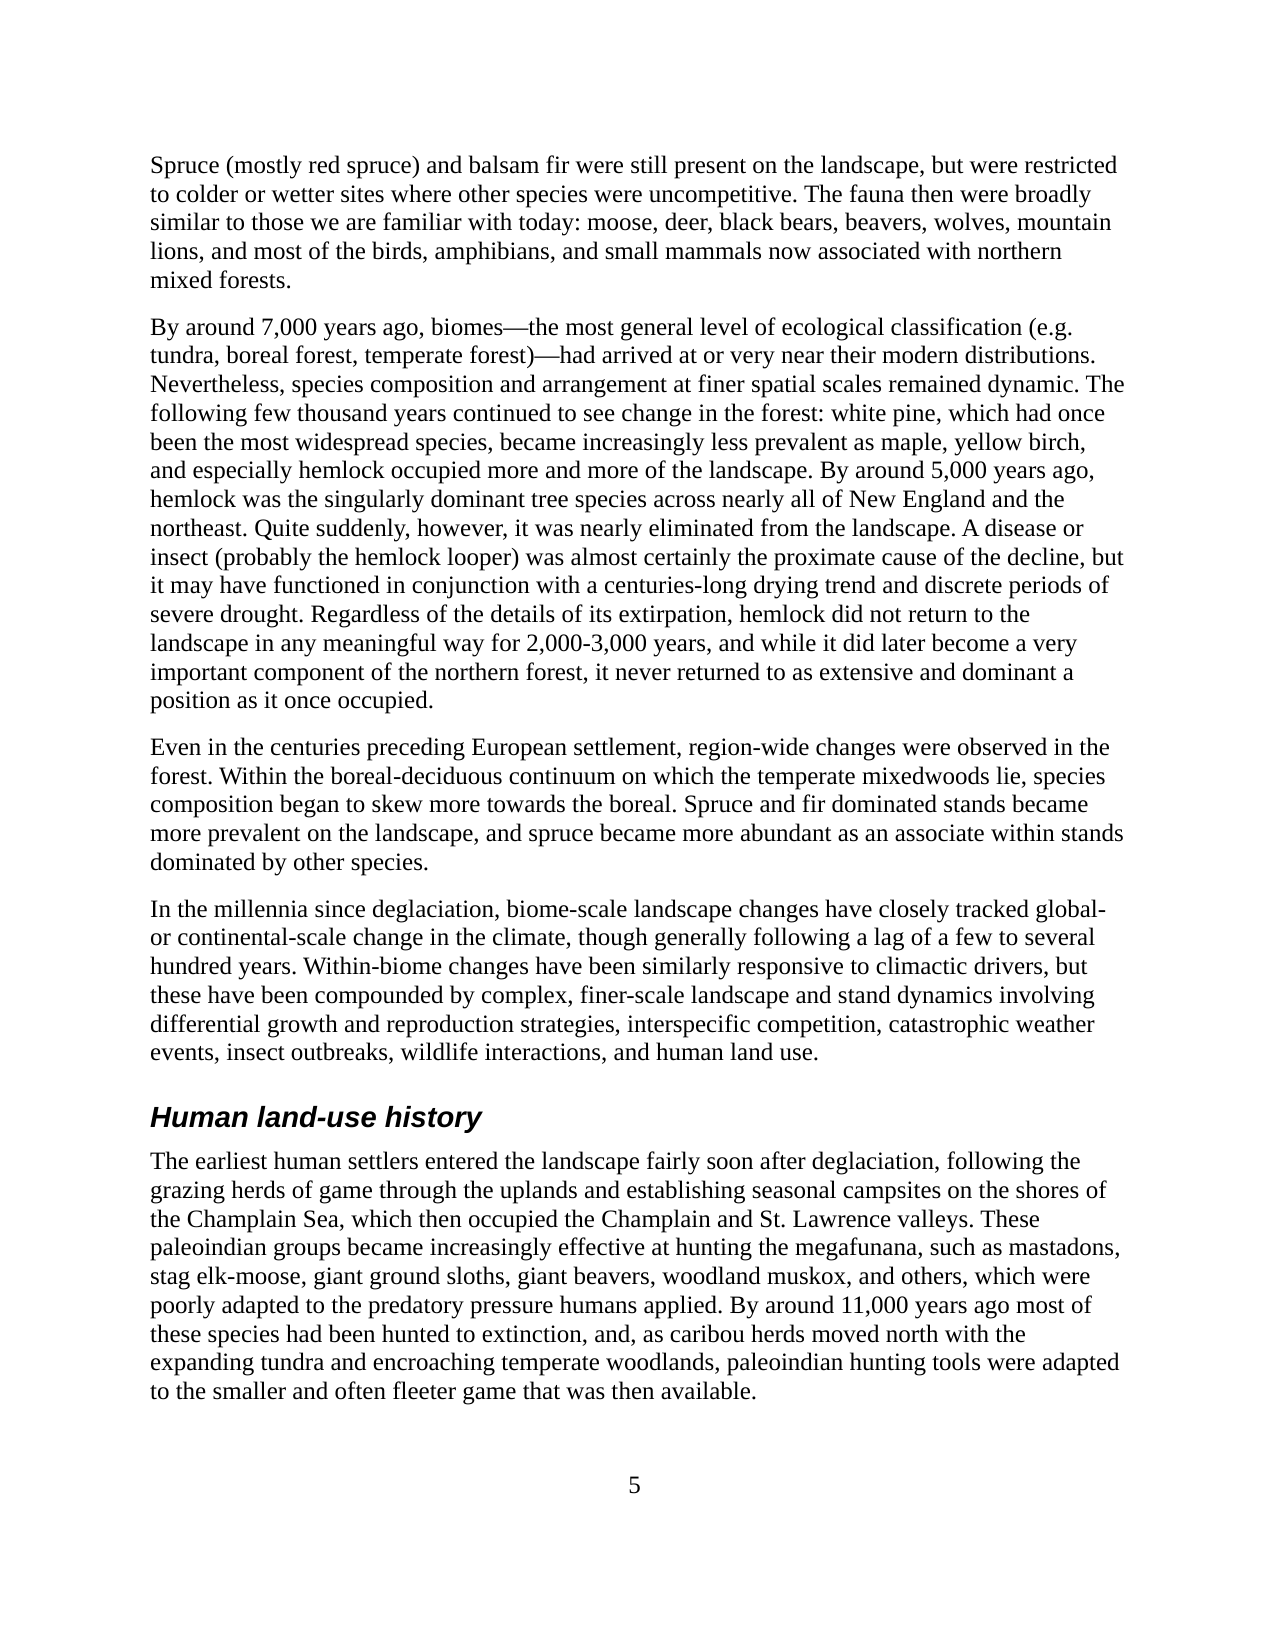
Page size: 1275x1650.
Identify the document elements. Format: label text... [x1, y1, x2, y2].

text By around 7,000 years ago, biomes—the most general level of ecological classification (e.g. tundra, boreal forest, temperate forest)—had arrived at or very near their modern distributions. Nevertheless, species composition and arrangement at finer spatial scales remained dynamic. The following few thousand years continued to see change in the forest: white pine, which had once been the most widespread species, became increasingly less prevalent as maple, yellow birch, and especially hemlock occupied more and more of the landscape. By around 5,000 years ago, hemlock was the singularly dominant tree species across nearly all of New England and the northeast. Quite suddenly, however, it was nearly eliminated from the landscape. A disease or insect (probably the hemlock looper) was almost certainly the proximate cause of the decline, but it may have functioned in conjunction with a centuries-long drying trend and discrete periods of severe drought. Regardless of the details of its extirpation, hemlock did not return to the landscape in any meaningful way for 2,000-3,000 years, and while it did later become a very important component of the northern forest, it never returned to as extensive and dominant a position as it once occupied. [150, 312, 1125, 714]
text The earliest human settlers entered the landscape fairly soon after deglaciation, following the grazing herds of game through the uplands and establishing seasonal campsites on the shores of the Champlain Sea, which then occupied the Champlain and St. Lawrence valleys. These paleoindian groups became increasingly effective at hunting the megafunana, such as mastadons, stag elk-moose, giant ground sloths, giant beavers, woodland muskox, and others, which were poorly adapted to the predatory pressure humans applied. By around 11,000 years ago most of these species had been hunted to extinction, and, as caribou herds moved north with the expanding tundra and encroaching temperate woodlands, paleoindian hunting tools were adapted to the smaller and often fleeter game that was then available. [150, 1146, 1125, 1405]
subtitle Human land-use history [150, 1100, 1125, 1134]
text Spruce (mostly red spruce) and balsam fir were still present on the landscape, but were restricted to colder or wetter sites where other species were uncompetitive. The fauna then were broadly similar to those we are familiar with today: moose, deer, black bears, beavers, wolves, mountain lions, and most of the birds, amphibians, and small mammals now associated with northern mixed forests. [150, 150, 1125, 294]
text Even in the centuries preceding European settlement, region-wide changes were observed in the forest. Within the boreal-deciduous continuum on which the temperate mixedwoods lie, species composition began to skew more towards the boreal. Spruce and fir dominated stands became more prevalent on the landscape, and spruce became more abundant as an associate within stands dominated by other species. [150, 732, 1125, 876]
text In the millennia since deglaciation, biome-scale landscape changes have closely tracked global- or continental-scale change in the climate, though generally following a lag of a few to several hundred years. Within-biome changes have been similarly responsive to climactic drivers, but these have been compounded by complex, finer-scale landscape and stand dynamics involving differential growth and reproduction strategies, interspecific competition, catastrophic weather events, insect outbreaks, wildlife interactions, and human land use. [150, 894, 1125, 1066]
